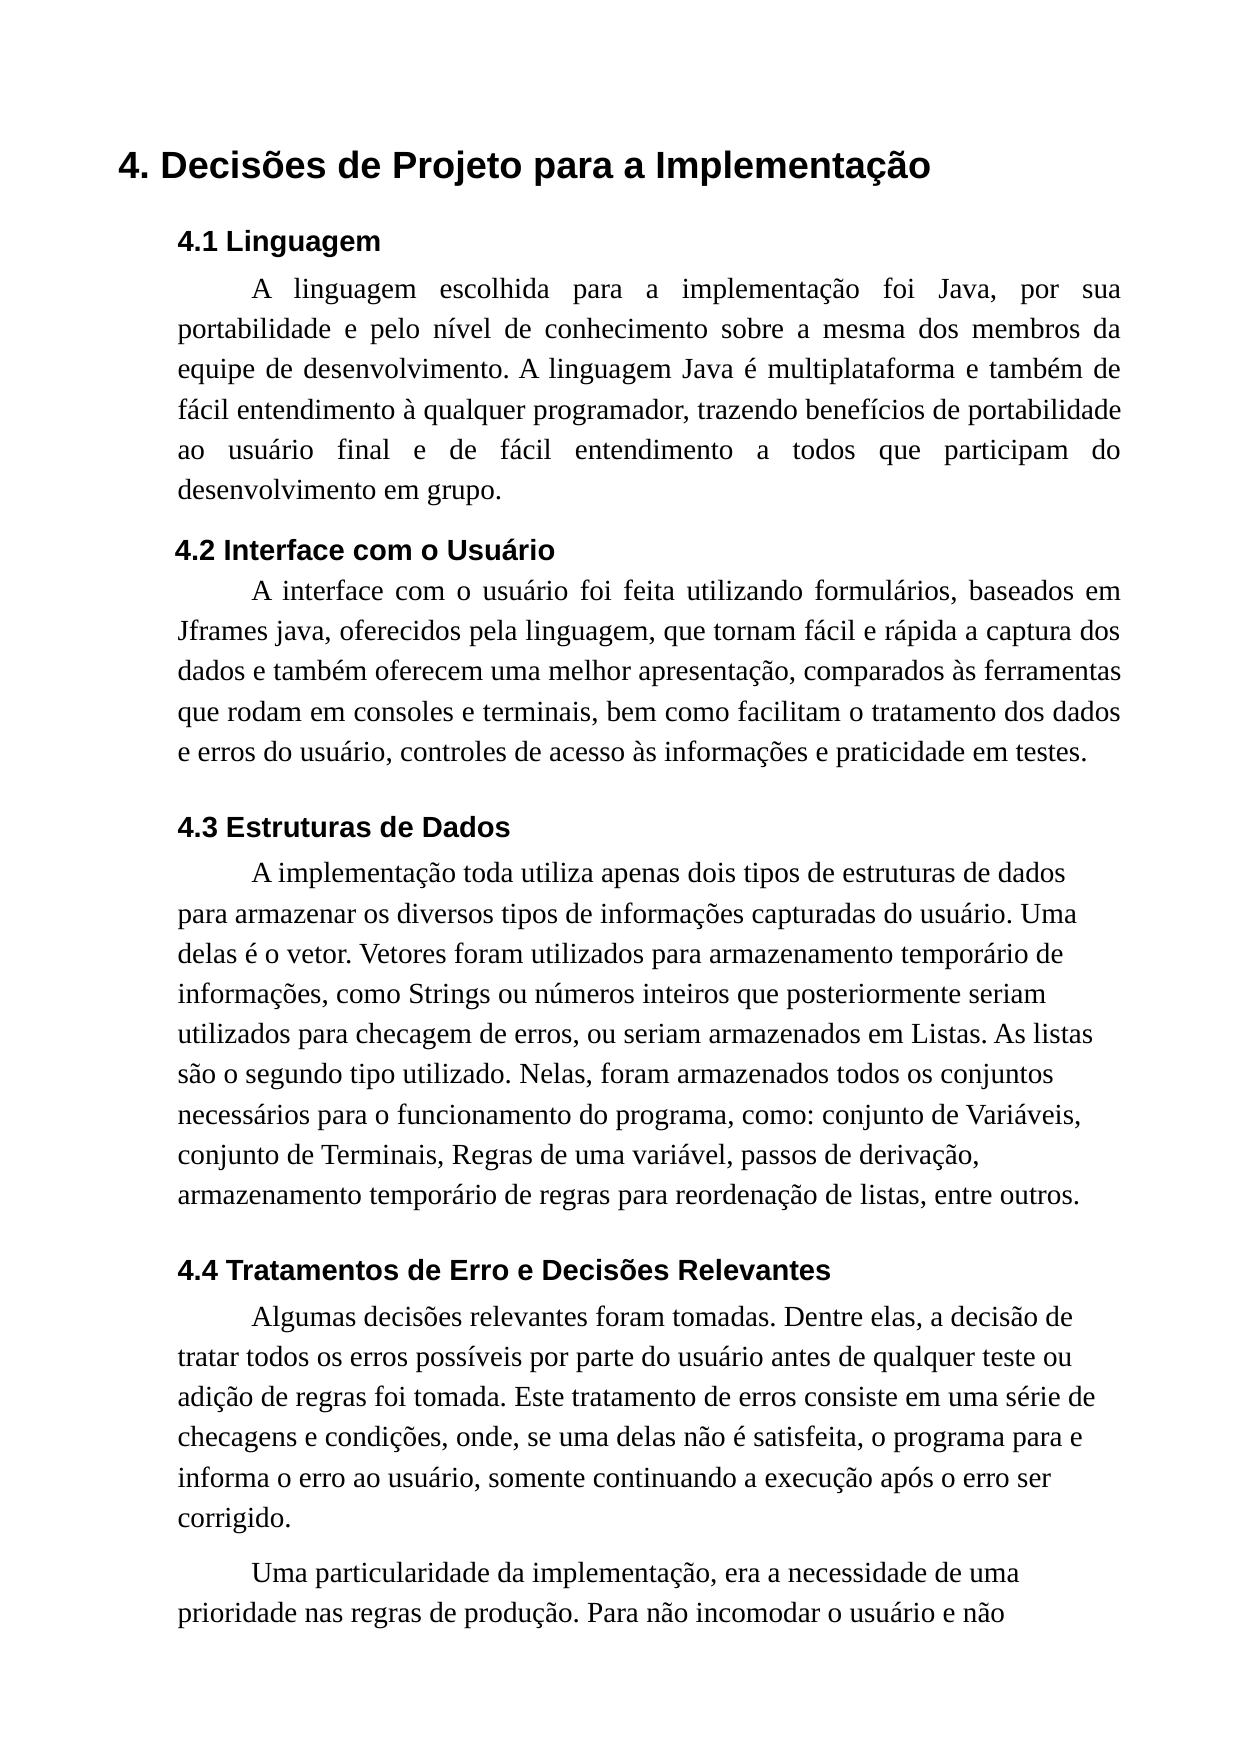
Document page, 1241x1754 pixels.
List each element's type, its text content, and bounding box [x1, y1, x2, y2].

text Uma particularidade da implementação, era a necessidade de uma prioridade nas regras de produção. Para não incomodar o usuário e não [177, 1555, 1122, 1628]
text A linguagem escolhida para a implementação foi Java, por sua portabilidade e pelo nível de conhecimento sobre a mesma dos membros da equipe de desenvolvimento. A linguagem Java é multiplataforma e também de fácil entendimento à qualquer programador, trazendo benefícios de portabilidade ao usuário final e de fácil entendimento a todos que participam do desenvolvimento em grupo. [177, 271, 1122, 506]
subtitle 4.1 Linguagem [118, 220, 1122, 259]
subtitle 4. Decisões de Projeto para a Implementação [118, 143, 1122, 187]
text Algumas decisões relevantes foram tomadas. Dentre elas, a decisão de tratar todos os erros possíveis por parte do usuário antes de qualquer teste ou adição de regras foi tomada. Este tratamento de erros consiste em uma série de checagens e condições, onde, se uma delas não é satisfeita, o programa para e informa o erro ao usuário, somente continuando a execução após o erro ser corrigido. [177, 1299, 1122, 1533]
text A interface com o usuário foi feita utilizando formulários, baseados em Jframes java, oferecidos pela linguagem, que tornam fácil e rápida a captura dos dados e também oferecem uma melhor apresentação, comparados às ferramentas que rodam em consoles e terminais, bem como facilitam o tratamento dos dados e erros do usuário, controles de acesso às informações e praticidade em testes. [177, 573, 1122, 767]
subtitle 4.3 Estruturas de Dados [177, 809, 1122, 843]
subtitle 4.4 Tratamentos de Erro e Decisões Relevantes [177, 1253, 1122, 1286]
subtitle 4.2 Interface com o Usuário [118, 533, 1122, 567]
text A implementação toda utiliza apenas dois tipos de estruturas de dados para armazenar os diversos tipos de informações capturadas do usuário. Uma delas é o vetor. Vetores foram utilizados para armazenamento temporário de informações, como Strings ou números inteiros que posteriormente seriam utilizados para checagem de erros, ou seriam armazenados em Listas. As listas são o segundo tipo utilizado. Nelas, foram armazenados todos os conjuntos necessários para o funcionamento do programa, como: conjunto de Variáveis, conjunto de Terminais, Regras de uma variável, passos de derivação, armazenamento temporário de regras para reordenação de listas, entre outros. [177, 856, 1122, 1211]
